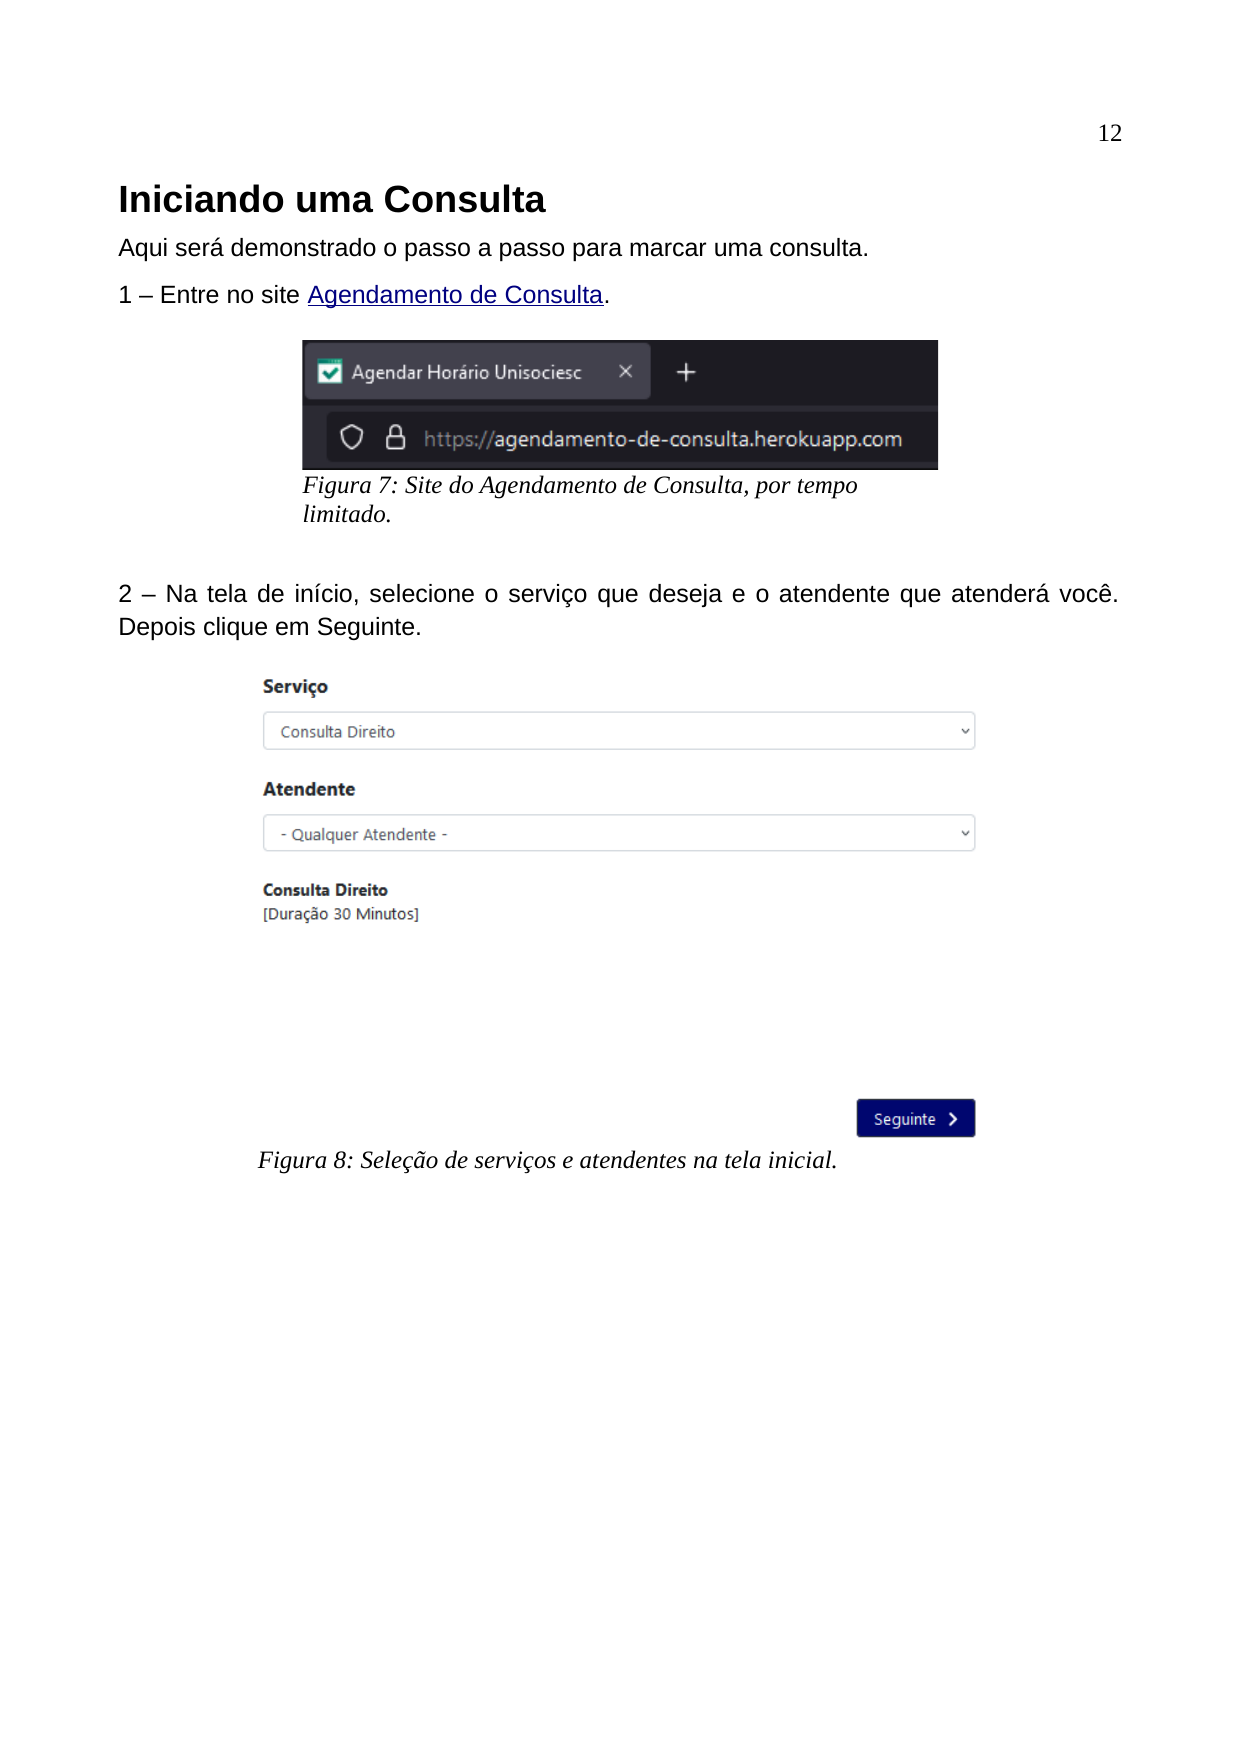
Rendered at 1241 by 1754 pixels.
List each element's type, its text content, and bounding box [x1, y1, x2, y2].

text Figura 8: Seleção de serviços e atendentes na tela inicial. [258, 1146, 983, 1174]
subtitle Iniciando uma Consulta [118, 176, 1122, 220]
picture [257, 672, 983, 1146]
text 2 – Na tela de início, selecione o serviço que deseja e o atendente que atenderá você. Depois clique em Seguinte. [118, 579, 1122, 641]
text Figura 7: Site do Agendamento de Consulta, por tempo limitado. [302, 470, 938, 527]
picture [302, 340, 939, 470]
text Aqui será demonstrado o passo a passo para marcar uma consulta. [118, 232, 1122, 261]
text 1 – Entre no site Agendamento de Consulta. [118, 280, 1122, 309]
